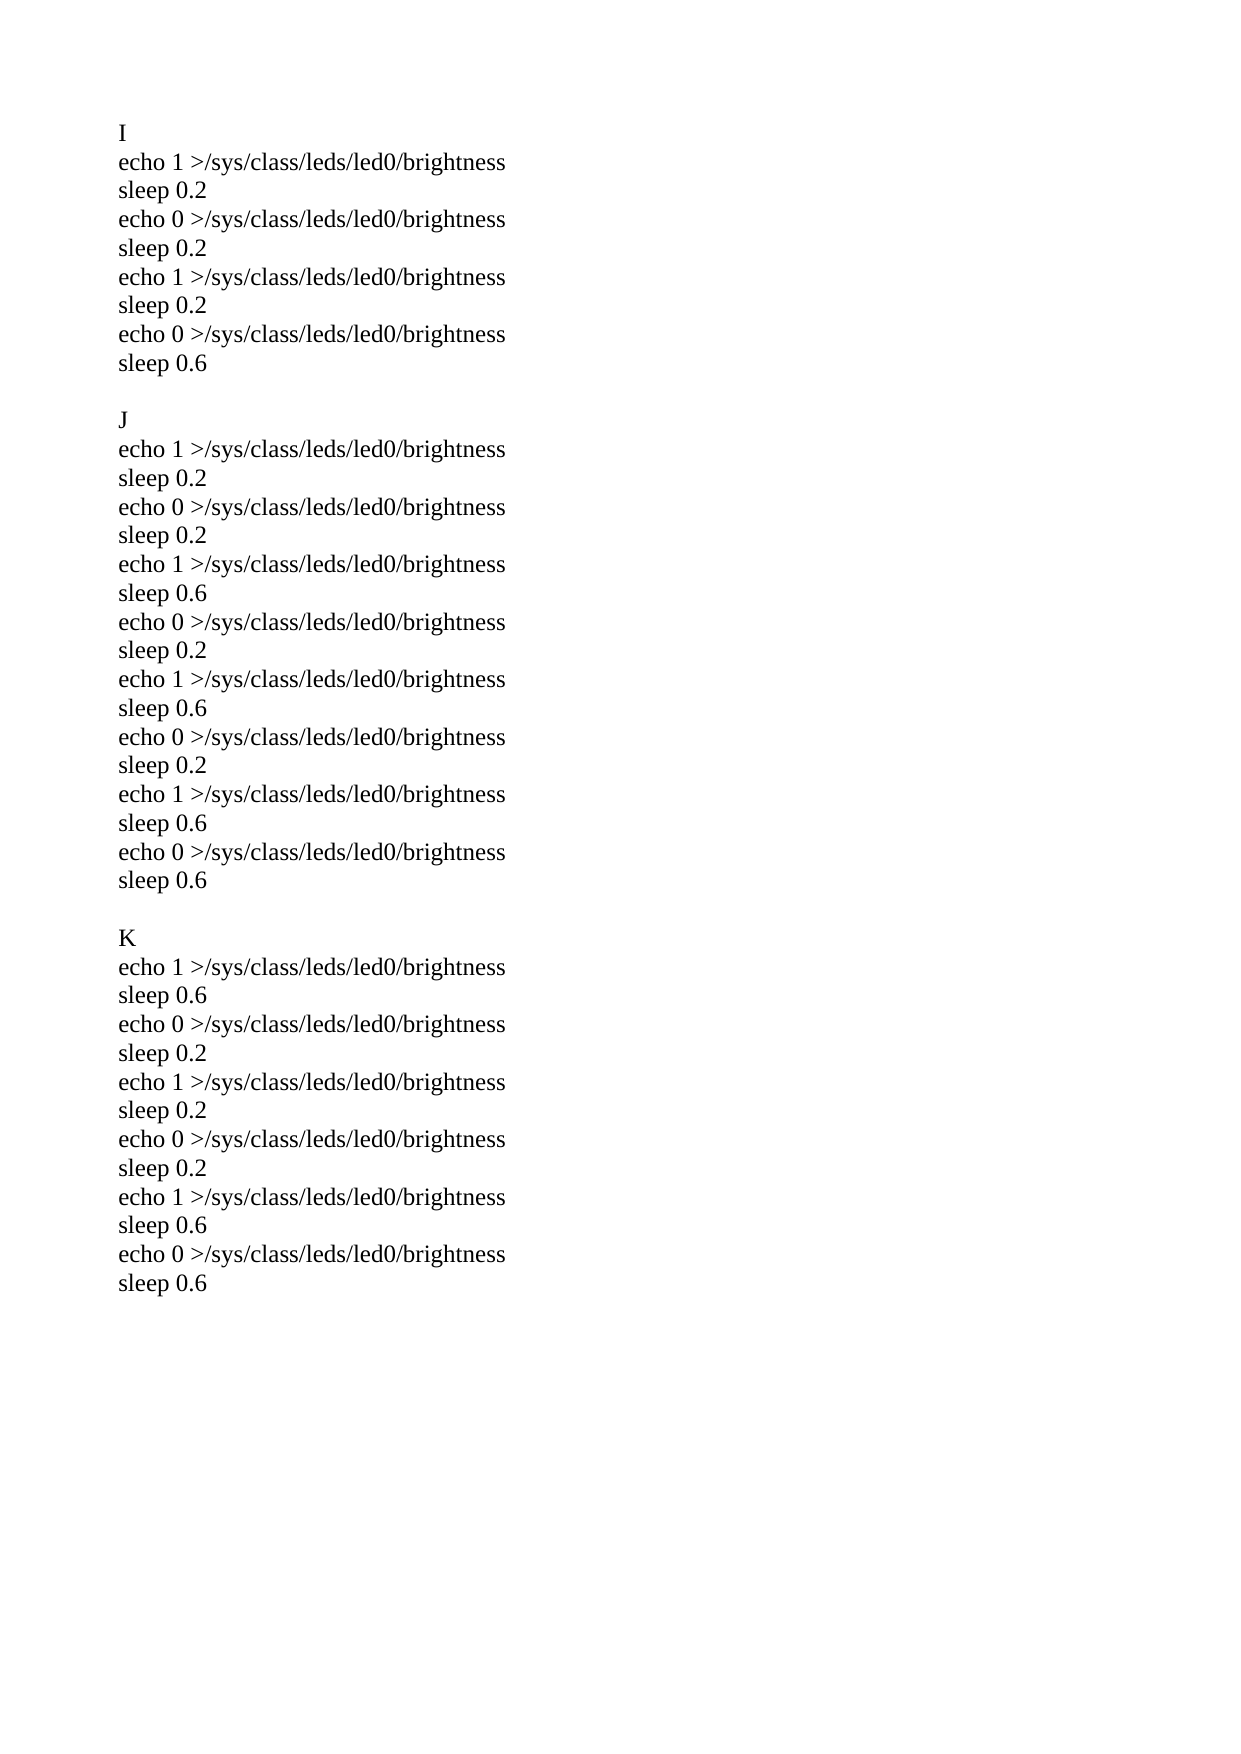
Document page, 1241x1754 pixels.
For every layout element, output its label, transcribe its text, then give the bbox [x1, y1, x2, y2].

text echo 1 >/sys/class/leds/led0/brightness [118, 262, 1122, 291]
text sleep 0.2 [118, 1038, 1122, 1067]
text echo 0 >/sys/class/leds/led0/brightness [118, 607, 1122, 636]
text sleep 0.2 [118, 463, 1122, 492]
text K [118, 923, 1122, 952]
text sleep 0.6 [118, 348, 1122, 377]
text sleep 0.2 [118, 176, 1122, 204]
text sleep 0.6 [118, 981, 1122, 1009]
text sleep 0.2 [118, 1153, 1122, 1182]
text echo 0 >/sys/class/leds/led0/brightness [118, 319, 1122, 348]
text echo 0 >/sys/class/leds/led0/brightness [118, 204, 1122, 233]
text echo 0 >/sys/class/leds/led0/brightness [118, 837, 1122, 866]
text echo 0 >/sys/class/leds/led0/brightness [118, 1124, 1122, 1153]
text echo 0 >/sys/class/leds/led0/brightness [118, 1239, 1122, 1268]
text echo 1 >/sys/class/leds/led0/brightness [118, 664, 1122, 693]
text sleep 0.6 [118, 1268, 1122, 1297]
text sleep 0.2 [118, 521, 1122, 549]
text echo 1 >/sys/class/leds/led0/brightness [118, 1182, 1122, 1211]
text echo 1 >/sys/class/leds/led0/brightness [118, 434, 1122, 463]
text echo 1 >/sys/class/leds/led0/brightness [118, 952, 1122, 981]
text echo 0 >/sys/class/leds/led0/brightness [118, 492, 1122, 521]
text I [118, 118, 1122, 147]
text echo 1 >/sys/class/leds/led0/brightness [118, 1067, 1122, 1096]
text echo 1 >/sys/class/leds/led0/brightness [118, 549, 1122, 578]
text echo 0 >/sys/class/leds/led0/brightness [118, 722, 1122, 751]
text sleep 0.2 [118, 291, 1122, 319]
text echo 0 >/sys/class/leds/led0/brightness [118, 1009, 1122, 1038]
text sleep 0.6 [118, 578, 1122, 607]
text sleep 0.2 [118, 233, 1122, 262]
text sleep 0.6 [118, 1211, 1122, 1239]
text sleep 0.2 [118, 751, 1122, 779]
text sleep 0.6 [118, 808, 1122, 837]
text sleep 0.2 [118, 1096, 1122, 1124]
text sleep 0.2 [118, 636, 1122, 664]
text sleep 0.6 [118, 693, 1122, 722]
text echo 1 >/sys/class/leds/led0/brightness [118, 779, 1122, 808]
text sleep 0.6 [118, 866, 1122, 894]
text J [118, 406, 1122, 434]
text echo 1 >/sys/class/leds/led0/brightness [118, 147, 1122, 176]
